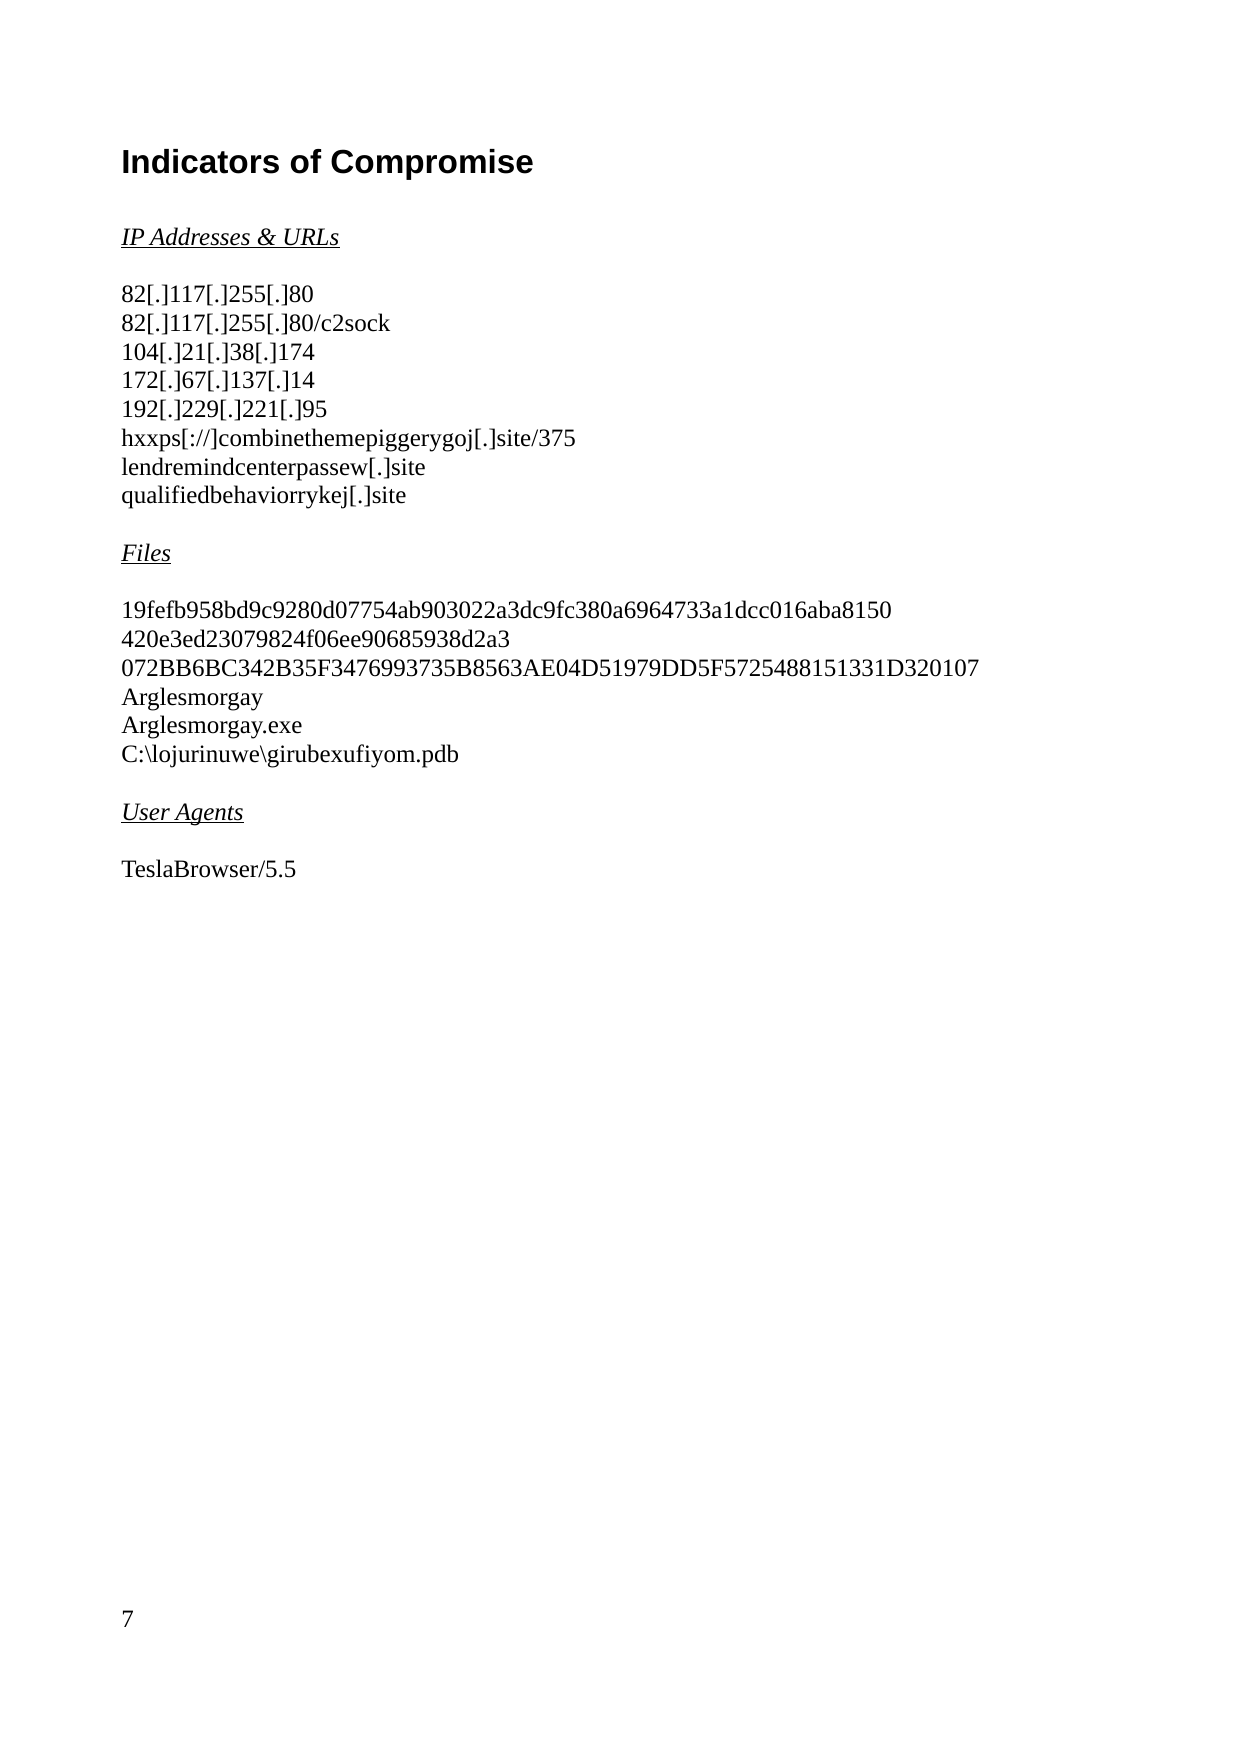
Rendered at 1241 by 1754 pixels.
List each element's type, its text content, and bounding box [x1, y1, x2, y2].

text 192[.]229[.]221[.]95 [121, 394, 1119, 423]
text Arglesmorgay.exe [121, 710, 1119, 739]
subtitle Indicators of Compromise [121, 142, 1119, 180]
text IP Addresses & URLs [121, 222, 1119, 250]
text 420e3ed23079824f06ee90685938d2a3 [121, 624, 1119, 653]
text hxxps[://]combinethemepiggerygoj[.]site/375 [121, 423, 1119, 452]
text lendremindcenterpassew[.]site [121, 452, 1119, 480]
text qualifiedbehaviorrykej[.]site [121, 480, 1119, 509]
text 072BB6BC342B35F3476993735B8563AE04D51979DD5F5725488151331D320107 [121, 653, 1119, 682]
text 19fefb958bd9c9280d07754ab903022a3dc9fc380a6964733a1dcc016aba8150 [121, 595, 1119, 624]
text Files [121, 538, 1119, 567]
text 82[.]117[.]255[.]80/c2sock [121, 308, 1119, 337]
text 82[.]117[.]255[.]80 [121, 279, 1119, 308]
text Arglesmorgay [121, 682, 1119, 710]
text C:\lojurinuwe\girubexufiyom.pdb [121, 739, 1119, 768]
text 172[.]67[.]137[.]14 [121, 365, 1119, 394]
text TeslaBrowser/5.5 [121, 854, 1119, 883]
text User Agents [121, 797, 1119, 825]
text 104[.]21[.]38[.]174 [121, 337, 1119, 365]
